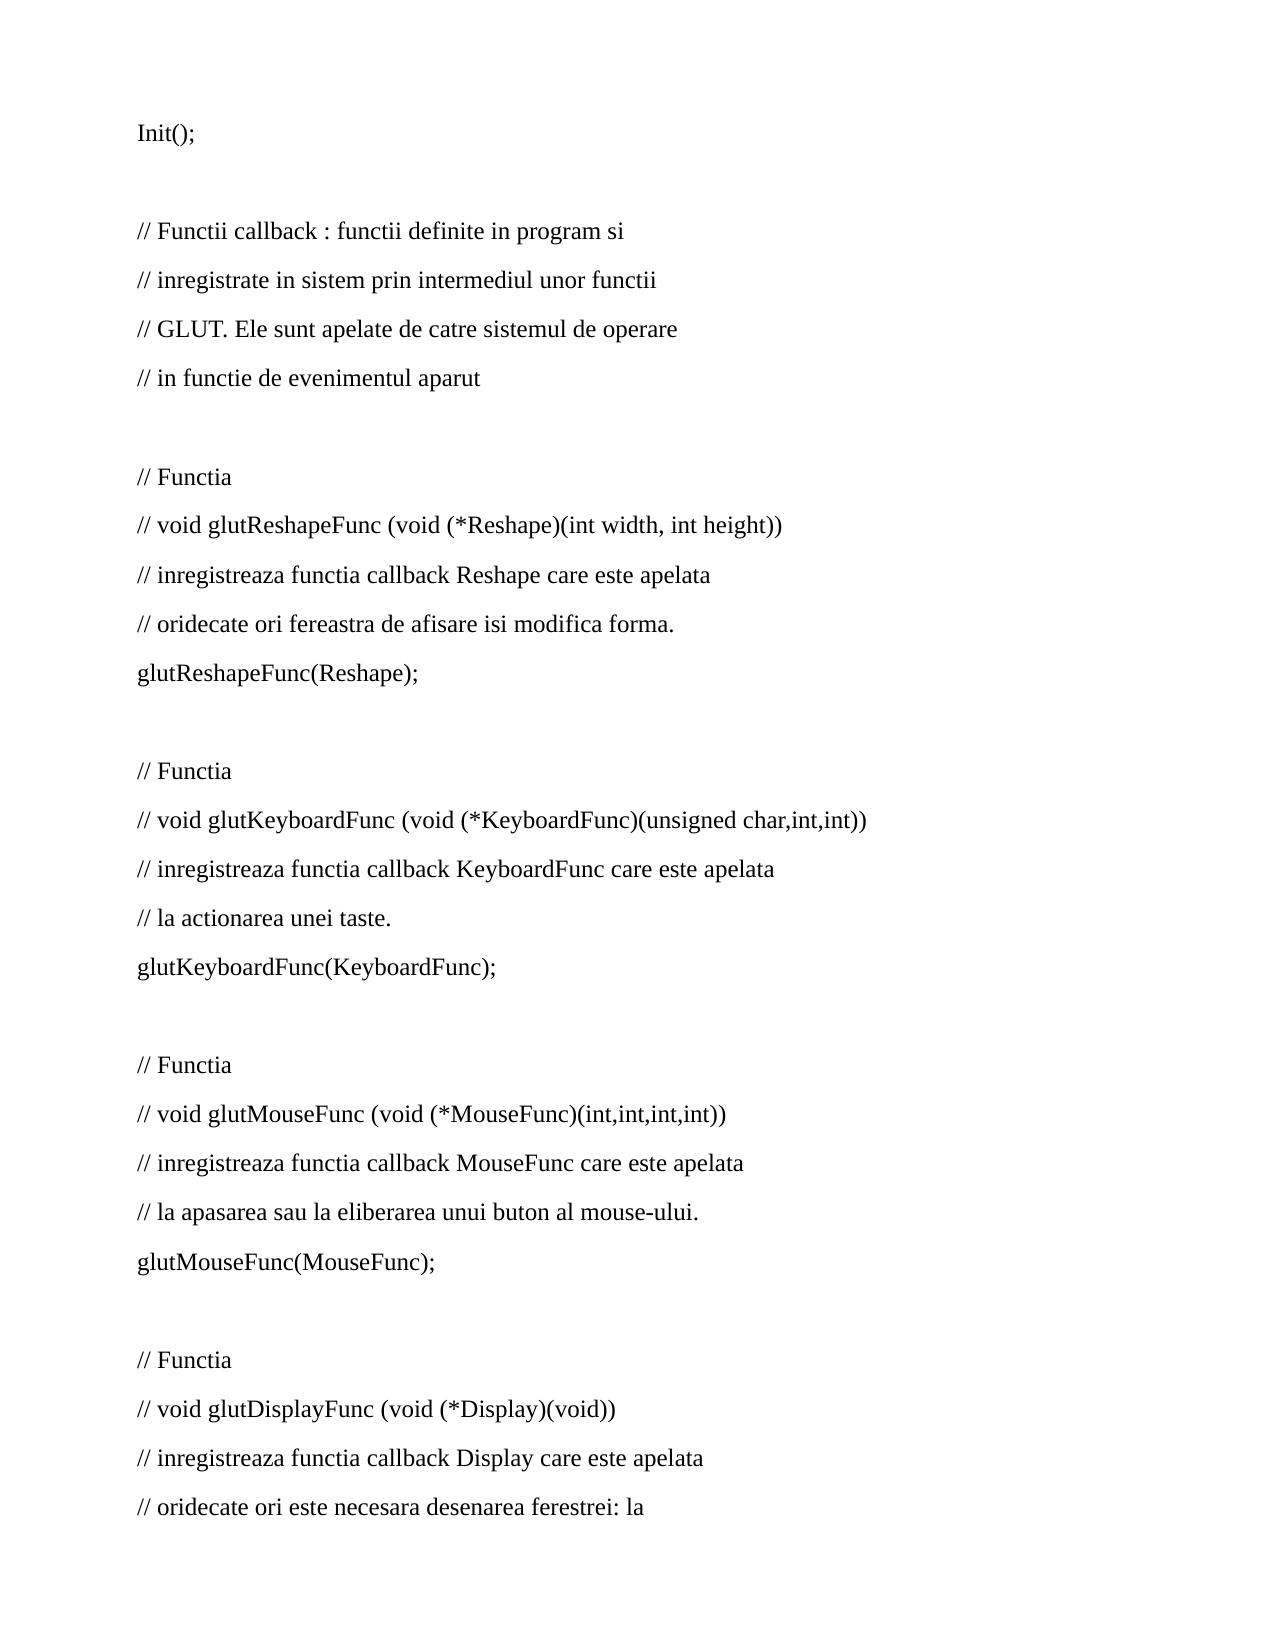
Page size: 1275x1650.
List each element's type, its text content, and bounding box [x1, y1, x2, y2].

text // Functia [118, 1345, 1157, 1373]
text // GLUT. Ele sunt apelate de catre sistemul de operare [118, 314, 1157, 343]
text // void glutMouseFunc (void (*MouseFunc)(int,int,int,int)) [118, 1099, 1157, 1128]
text // la apasarea sau la eliberarea unui buton al mouse-ului. [118, 1197, 1157, 1226]
text // Functia [118, 462, 1157, 490]
text glutMouseFunc(MouseFunc); [118, 1247, 1157, 1275]
text glutReshapeFunc(Reshape); [118, 658, 1157, 687]
text // Functia [118, 756, 1157, 785]
text // inregistrate in sistem prin intermediul unor functii [118, 265, 1157, 294]
text // Functia [118, 1050, 1157, 1079]
text // inregistreaza functia callback MouseFunc care este apelata [118, 1148, 1157, 1177]
text // Functii callback : functii definite in program si [118, 216, 1157, 245]
text // void glutDisplayFunc (void (*Display)(void)) [118, 1394, 1157, 1422]
text // inregistreaza functia callback Reshape care este apelata [118, 560, 1157, 588]
text // inregistreaza functia callback Display care este apelata [118, 1443, 1157, 1472]
text // void glutReshapeFunc (void (*Reshape)(int width, int height)) [118, 511, 1157, 539]
text Init(); [118, 118, 1157, 147]
text // oridecate ori este necesara desenarea ferestrei: la [118, 1492, 1157, 1521]
text // la actionarea unei taste. [118, 903, 1157, 932]
text // void glutKeyboardFunc (void (*KeyboardFunc)(unsigned char,int,int)) [118, 805, 1157, 834]
text // inregistreaza functia callback KeyboardFunc care este apelata [118, 854, 1157, 883]
text // in functie de evenimentul aparut [118, 363, 1157, 392]
text // oridecate ori fereastra de afisare isi modifica forma. [118, 609, 1157, 637]
text glutKeyboardFunc(KeyboardFunc); [118, 952, 1157, 981]
